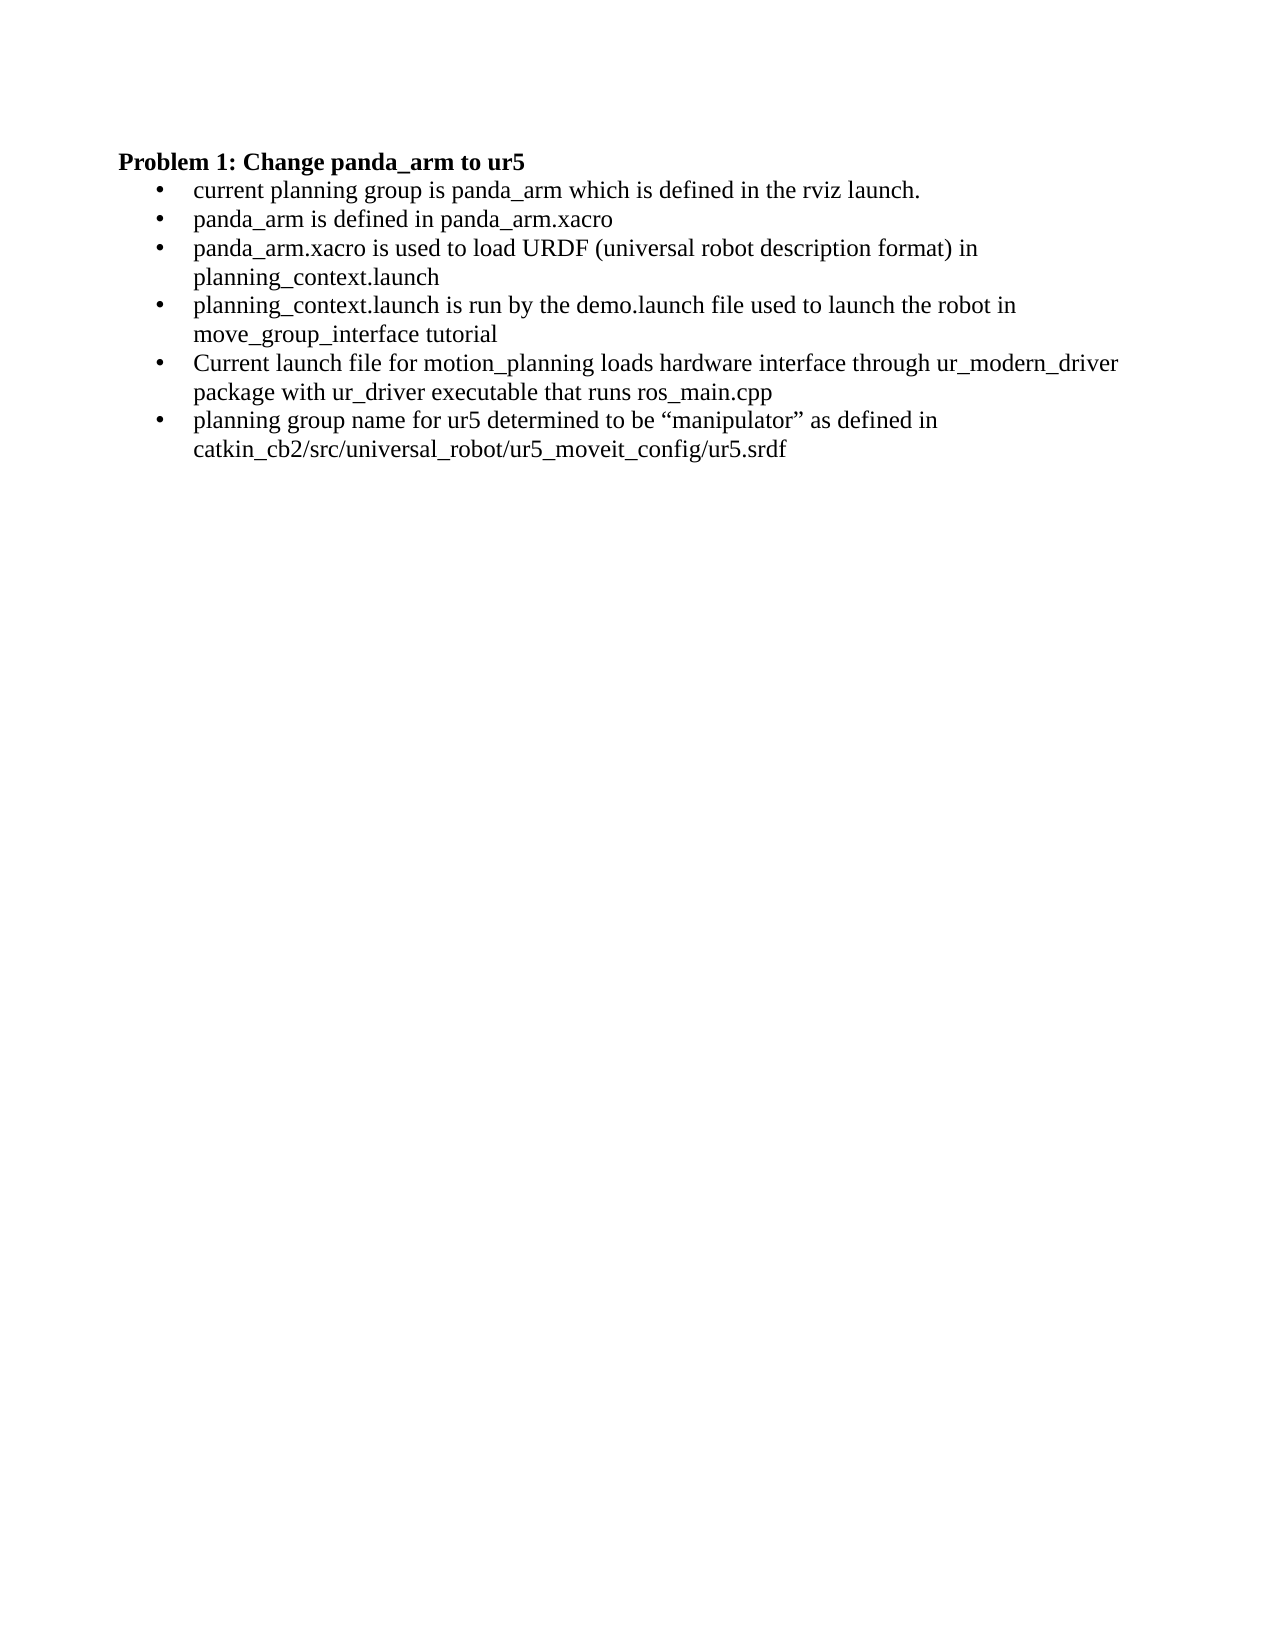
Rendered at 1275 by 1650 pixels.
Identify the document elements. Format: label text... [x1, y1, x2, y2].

list current planning group is panda_arm which is defined in the rviz launch. [156, 176, 1157, 204]
list planning group name for ur5 determined to be “manipulator” as defined in catkin_cb2/src/universal_robot/ur5_moveit_config/ur5.srdf [156, 406, 1157, 463]
list panda_arm is defined in panda_arm.xacro [156, 204, 1157, 233]
list planning_context.launch is run by the demo.launch file used to launch the robot in move_group_interface tutorial [156, 291, 1157, 348]
list panda_arm.xacro is used to load URDF (universal robot description format) in planning_context.launch [156, 233, 1157, 291]
text Problem 1: Change panda_arm to ur5 [118, 147, 1157, 176]
list Current launch file for motion_planning loads hardware interface through ur_modern_driver package with ur_driver executable that runs ros_main.cpp [156, 348, 1157, 406]
